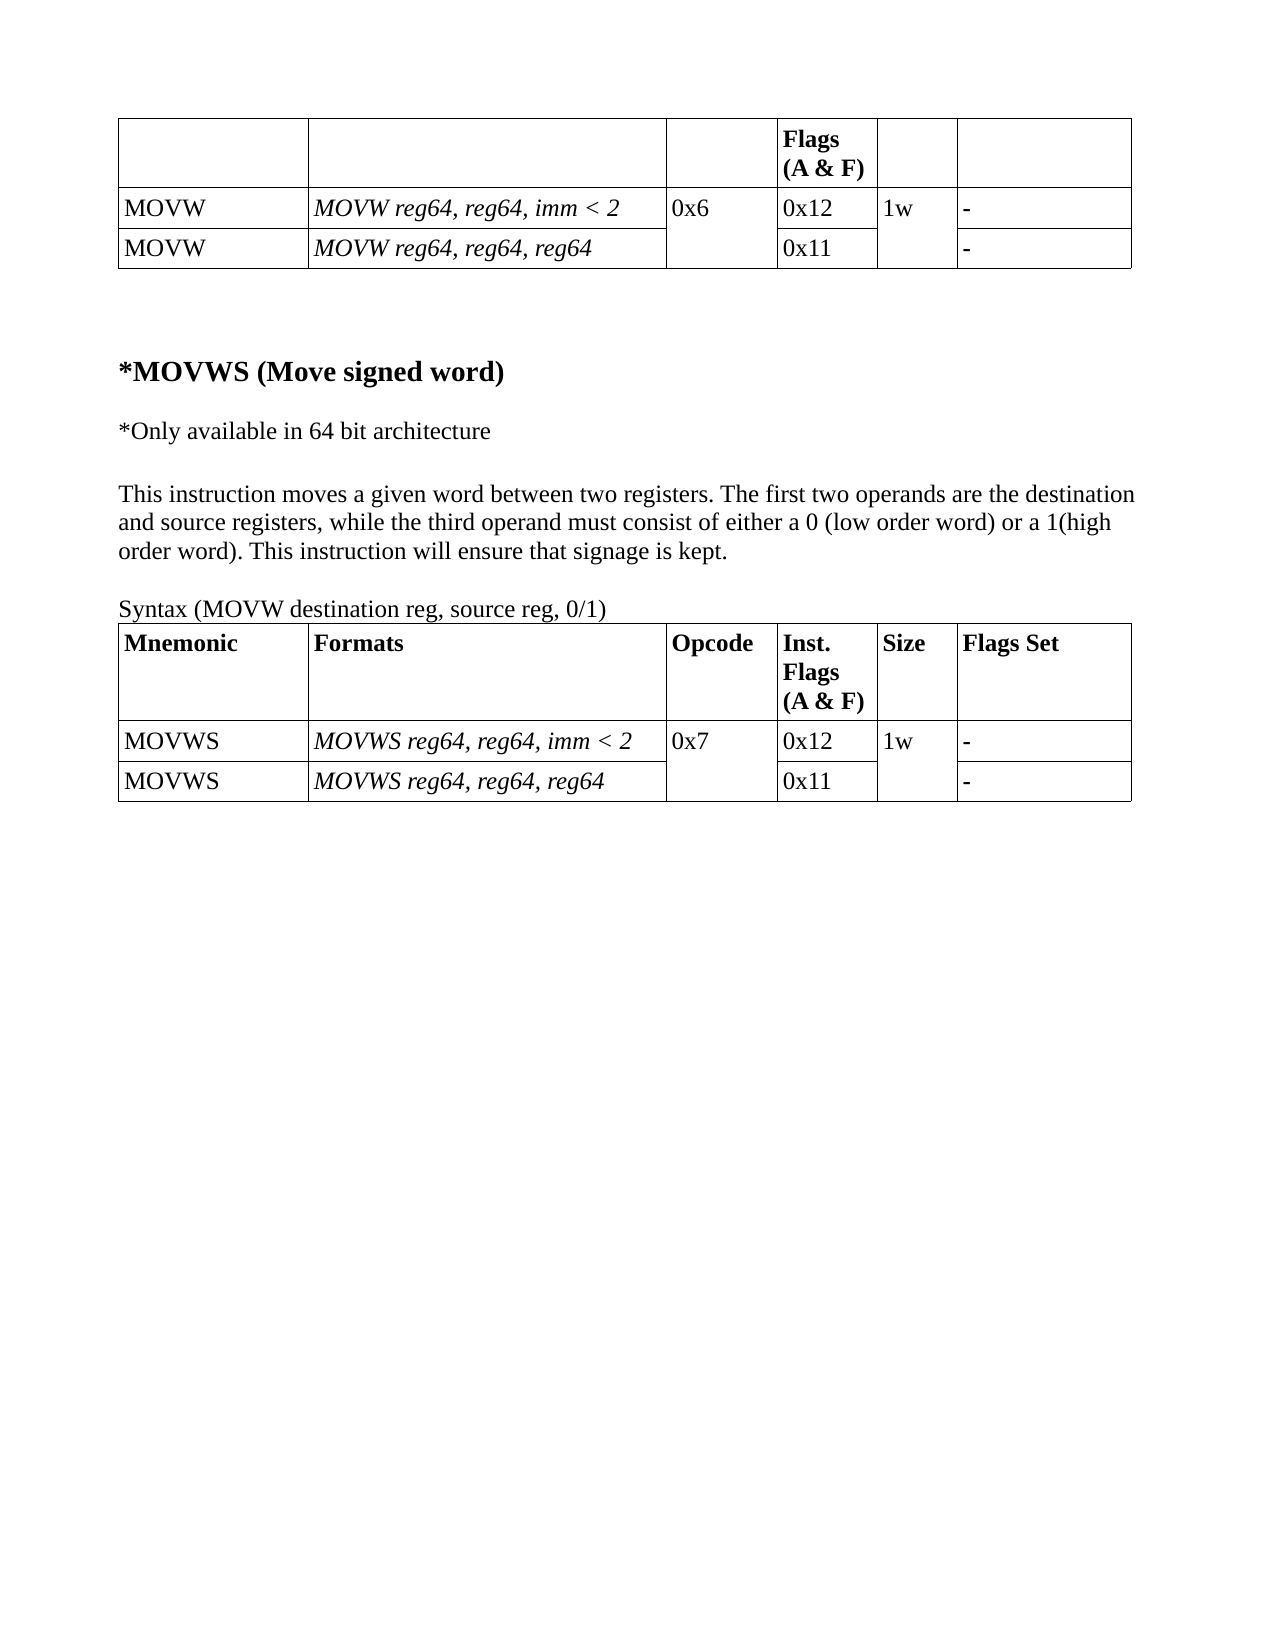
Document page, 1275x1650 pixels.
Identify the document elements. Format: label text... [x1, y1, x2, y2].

table_header [667, 119, 777, 187]
text This instruction moves a given word between two registers. The first two operands are the destination and source registers, while the third operand must consist of either a 0 (low order word) or a 1(high order word). This instruction will ensure that signage is kept. [118, 479, 1157, 565]
text *MOVWS (Move signed word) [118, 354, 1157, 388]
table_cell MOVWS [119, 762, 308, 801]
table_cell MOVW reg64, reg64, reg64 [309, 229, 666, 268]
table_cell - [958, 721, 1131, 761]
table_header Formats [309, 624, 666, 720]
table_cell 1w [878, 188, 957, 268]
text *Only available in 64 bit architecture [118, 416, 1157, 445]
table_cell MOVWS [119, 721, 308, 761]
table_header [309, 119, 666, 187]
table_cell MOVW [119, 188, 308, 227]
table_header [878, 119, 957, 187]
table_header [958, 119, 1131, 187]
table_cell 0x11 [778, 762, 877, 801]
table_cell 0x7 [667, 721, 777, 801]
table_header Inst. Flags (A & F) [778, 624, 877, 720]
table_header [119, 119, 308, 187]
table_cell MOVW reg64, reg64, imm < 2 [309, 188, 666, 227]
table_header Flags (A & F) [778, 119, 877, 187]
table_cell MOVWS reg64, reg64, reg64 [309, 762, 666, 801]
text Syntax (MOVW destination reg, source reg, 0/1) [118, 594, 1157, 622]
table_header Mnemonic [119, 624, 308, 720]
table_header Flags Set [958, 624, 1131, 720]
table_cell 0x12 [778, 188, 877, 227]
table_header Size [878, 624, 957, 720]
table_cell - [958, 229, 1131, 268]
table_cell 0x11 [778, 229, 877, 268]
table_cell MOVWS reg64, reg64, imm < 2 [309, 721, 666, 761]
table_cell 0x12 [778, 721, 877, 761]
table_cell 1w [878, 721, 957, 801]
table_cell - [958, 188, 1131, 227]
table_cell 0x6 [667, 188, 777, 268]
table_header Opcode [667, 624, 777, 720]
table_cell MOVW [119, 229, 308, 268]
table_cell - [958, 762, 1131, 801]
